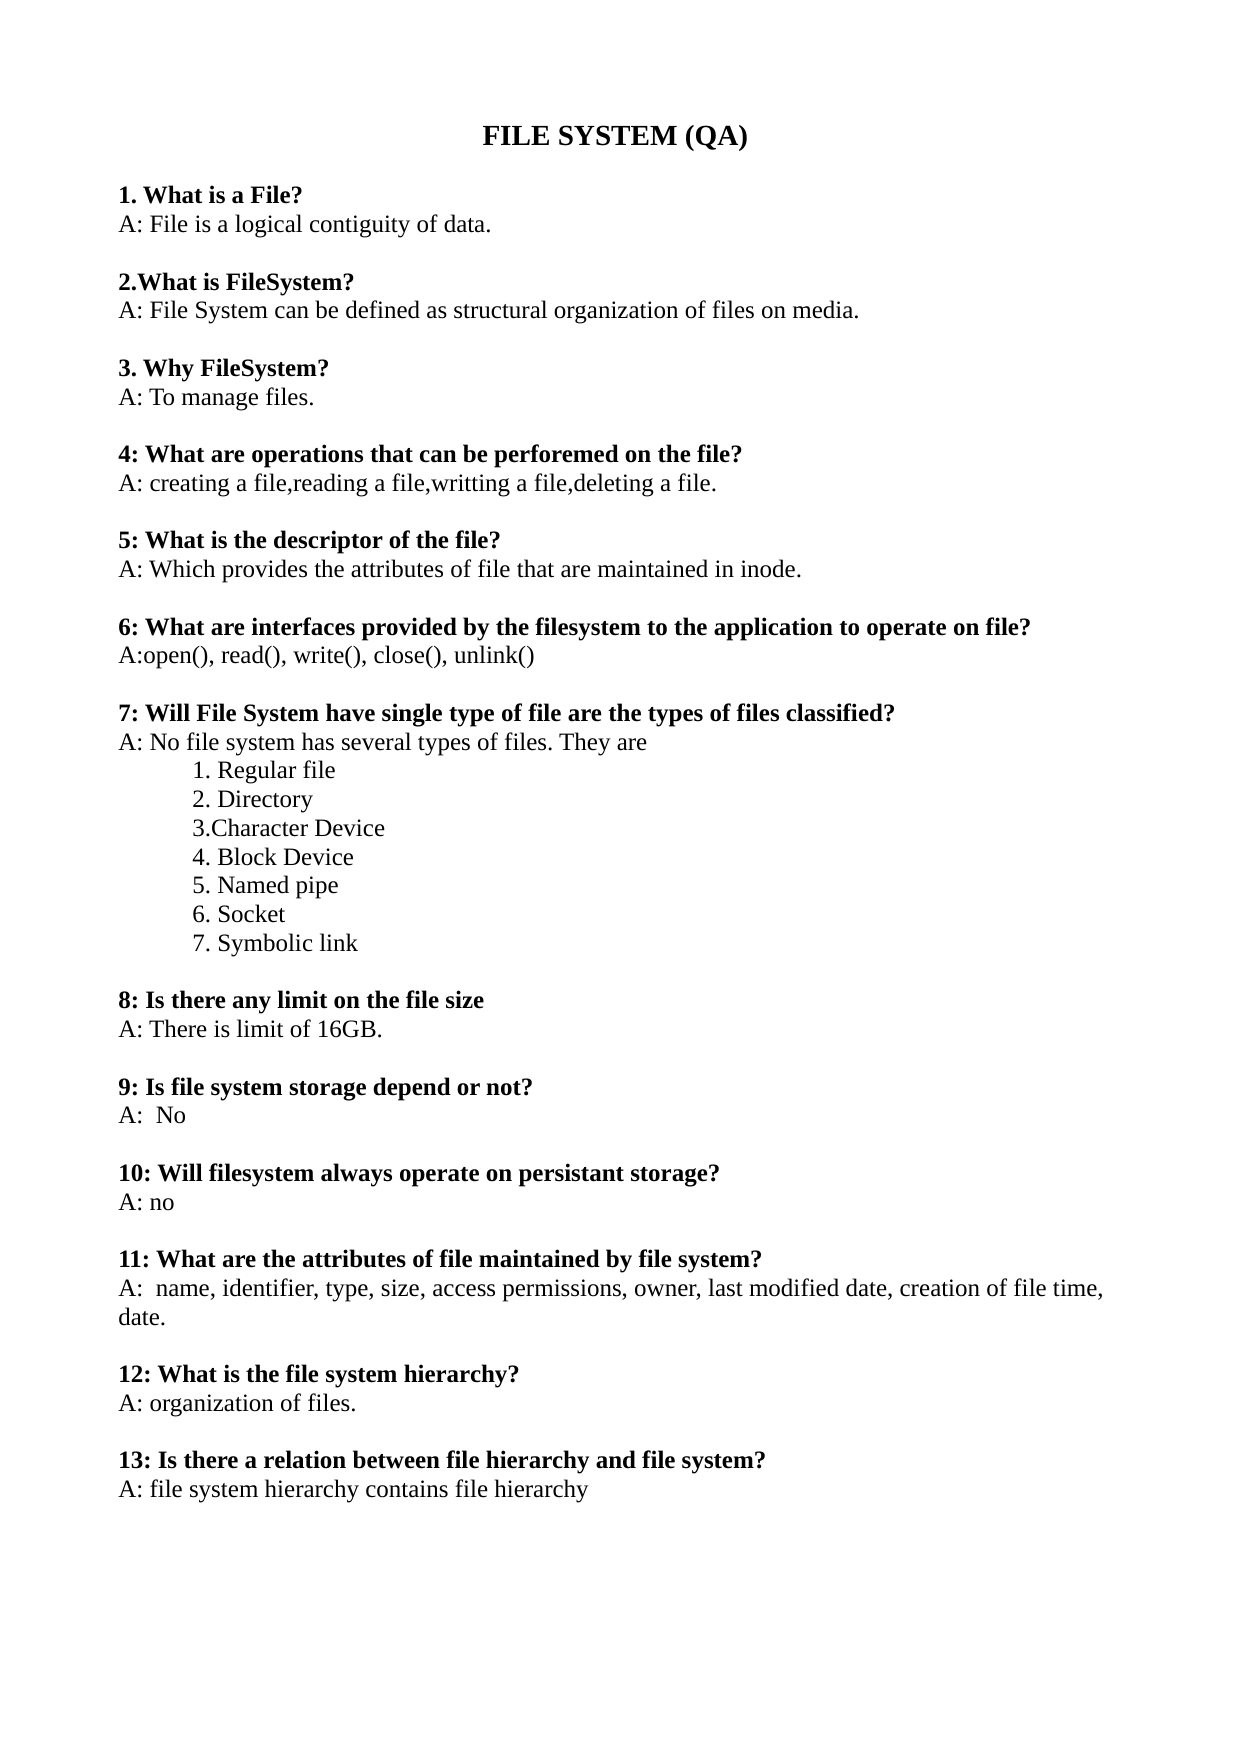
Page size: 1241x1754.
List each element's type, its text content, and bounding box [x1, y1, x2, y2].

text 9: Is file system storage depend or not? [118, 1072, 1122, 1100]
text 2.What is FileSystem? [118, 267, 1122, 295]
text 7: Will File System have single type of file are the types of files classified? [118, 698, 1122, 727]
text A: organization of files. [118, 1388, 1122, 1417]
text 3.Character Device [118, 813, 1122, 842]
text 6: What are interfaces provided by the filesystem to the application to operate on file? [118, 612, 1122, 640]
text A: File System can be defined as structural organization of files on media. [118, 295, 1122, 324]
text FILE SYSTEM (QA) [118, 118, 1122, 152]
text 13: Is there a relation between file hierarchy and file system? [118, 1445, 1122, 1474]
text 5: What is the descriptor of the file? [118, 525, 1122, 554]
text 4: What are operations that can be perforemed on the file? [118, 439, 1122, 468]
text A: There is limit of 16GB. [118, 1014, 1122, 1043]
text 6. Socket [118, 899, 1122, 928]
text A: no [118, 1187, 1122, 1215]
text 1. Regular file [118, 755, 1122, 784]
text 8: Is there any limit on the file size [118, 985, 1122, 1014]
text 7. Symbolic link [118, 928, 1122, 957]
text 12: What is the file system hierarchy? [118, 1359, 1122, 1388]
text 4. Block Device [118, 842, 1122, 870]
text A: File is a logical contiguity of data. [118, 209, 1122, 238]
text A: file system hierarchy contains file hierarchy [118, 1474, 1122, 1503]
text 11: What are the attributes of file maintained by file system? [118, 1244, 1122, 1273]
text 10: Will filesystem always operate on persistant storage? [118, 1158, 1122, 1187]
text A:open(), read(), write(), close(), unlink() [118, 640, 1122, 669]
text A: To manage files. [118, 382, 1122, 410]
text A: No [118, 1100, 1122, 1129]
text A: name, identifier, type, size, access permissions, owner, last modified date, creation of file time, date. [118, 1273, 1122, 1330]
text A: No file system has several types of files. They are [118, 727, 1122, 755]
text 2. Directory [118, 784, 1122, 813]
text A: Which provides the attributes of file that are maintained in inode. [118, 554, 1122, 583]
text 3. Why FileSystem? [118, 353, 1122, 382]
text A: creating a file,reading a file,writting a file,deleting a file. [118, 468, 1122, 497]
text 1. What is a File? [118, 180, 1122, 209]
text 5. Named pipe [118, 870, 1122, 899]
